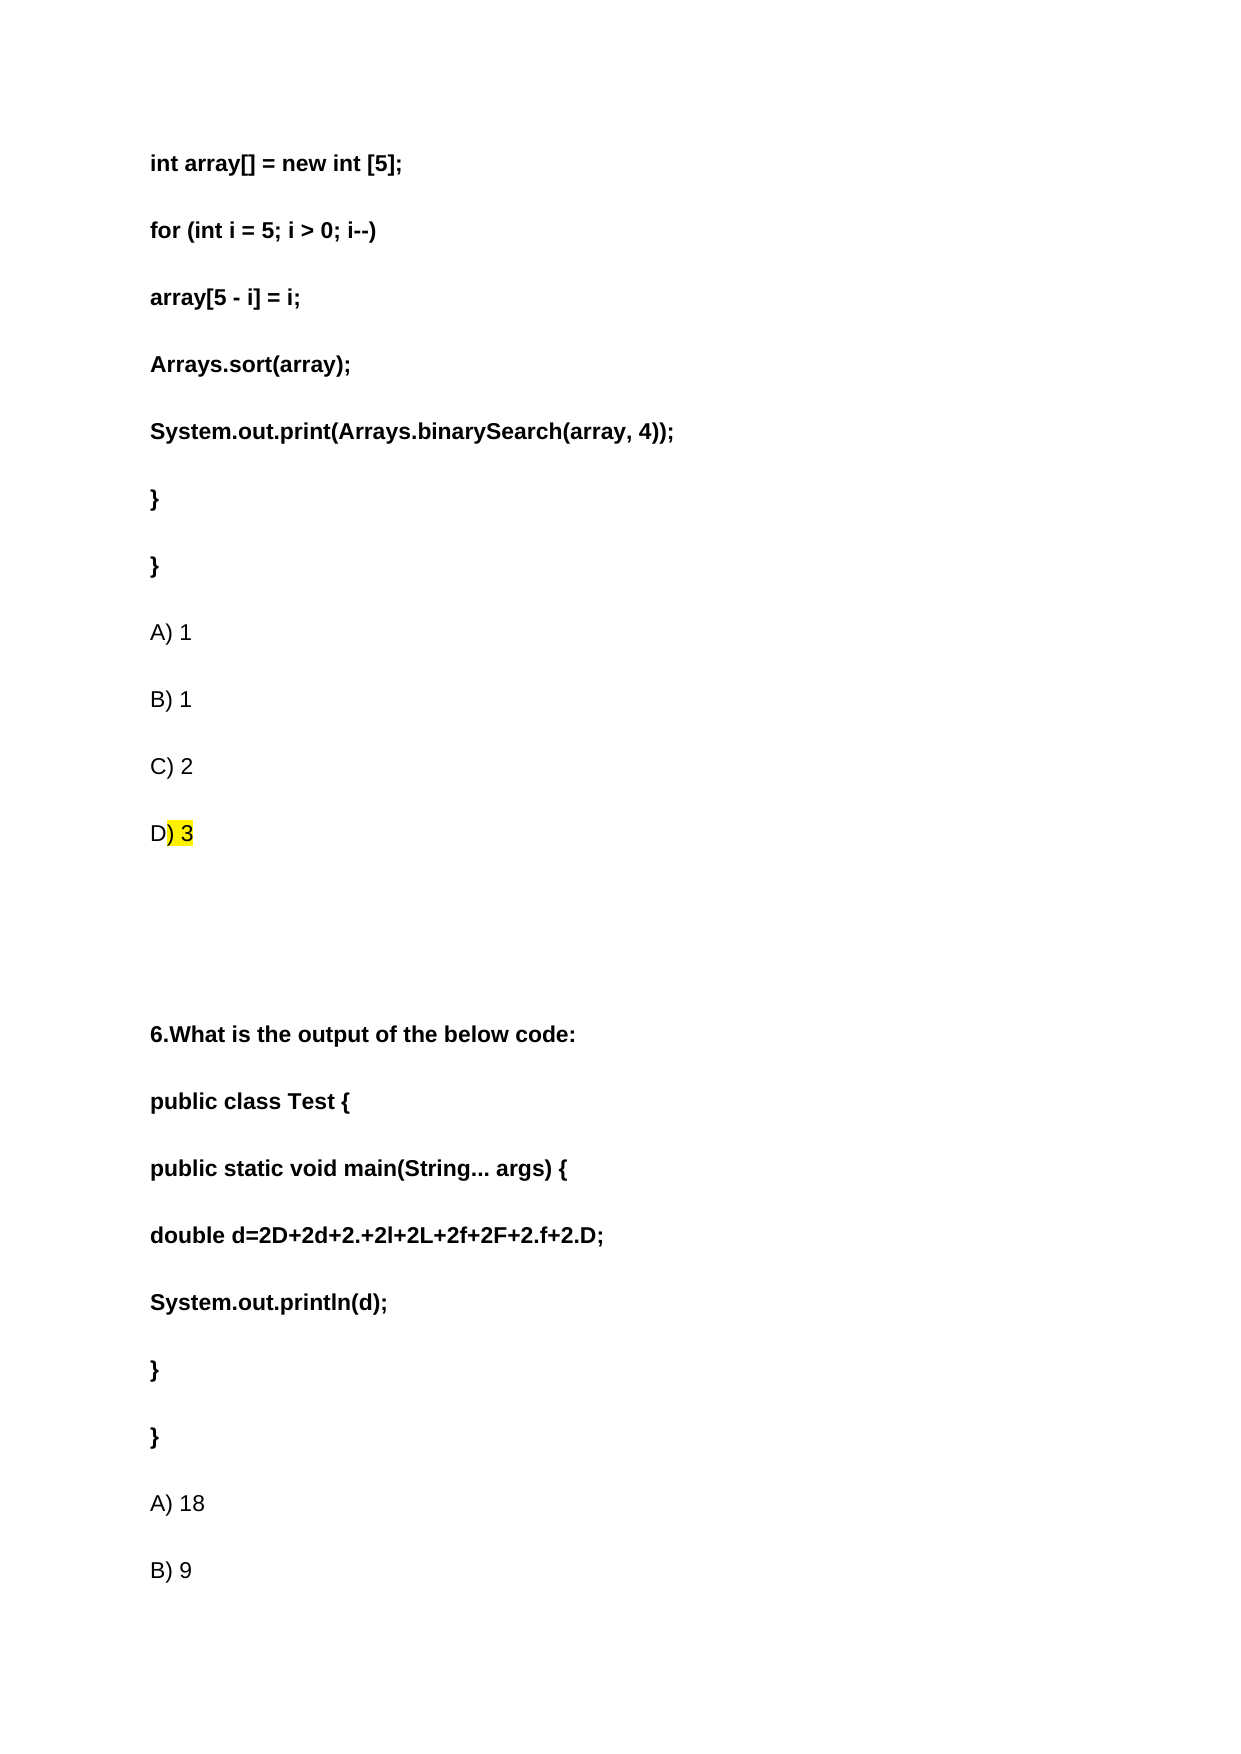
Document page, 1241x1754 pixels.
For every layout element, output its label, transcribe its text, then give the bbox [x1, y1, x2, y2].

text Arrays.sort(array); [150, 351, 1090, 377]
text public class Test { [150, 1088, 1090, 1114]
text A) 18 [150, 1489, 1090, 1516]
text double d=2D+2d+2.+2l+2L+2f+2F+2.f+2.D; [150, 1222, 1090, 1248]
text A) 1 [150, 619, 1090, 645]
text B) 1 [150, 686, 1090, 712]
text } [150, 1356, 1090, 1382]
text D) 3 [150, 820, 1090, 846]
text int array[] = new int [5]; [150, 150, 1090, 176]
text } [150, 552, 1090, 578]
text C) 2 [150, 753, 1090, 779]
text 6.What is the output of the below code: [150, 1021, 1090, 1047]
text System.out.print(Arrays.binarySearch(array, 4)); [150, 418, 1090, 444]
text B) 9 [150, 1557, 1090, 1583]
text public static void main(String... args) { [150, 1155, 1090, 1181]
text System.out.println(d); [150, 1289, 1090, 1315]
text } [150, 485, 1090, 511]
text for (int i = 5; i > 0; i--) [150, 217, 1090, 243]
text array[5 - i] = i; [150, 284, 1090, 310]
text } [150, 1423, 1090, 1449]
